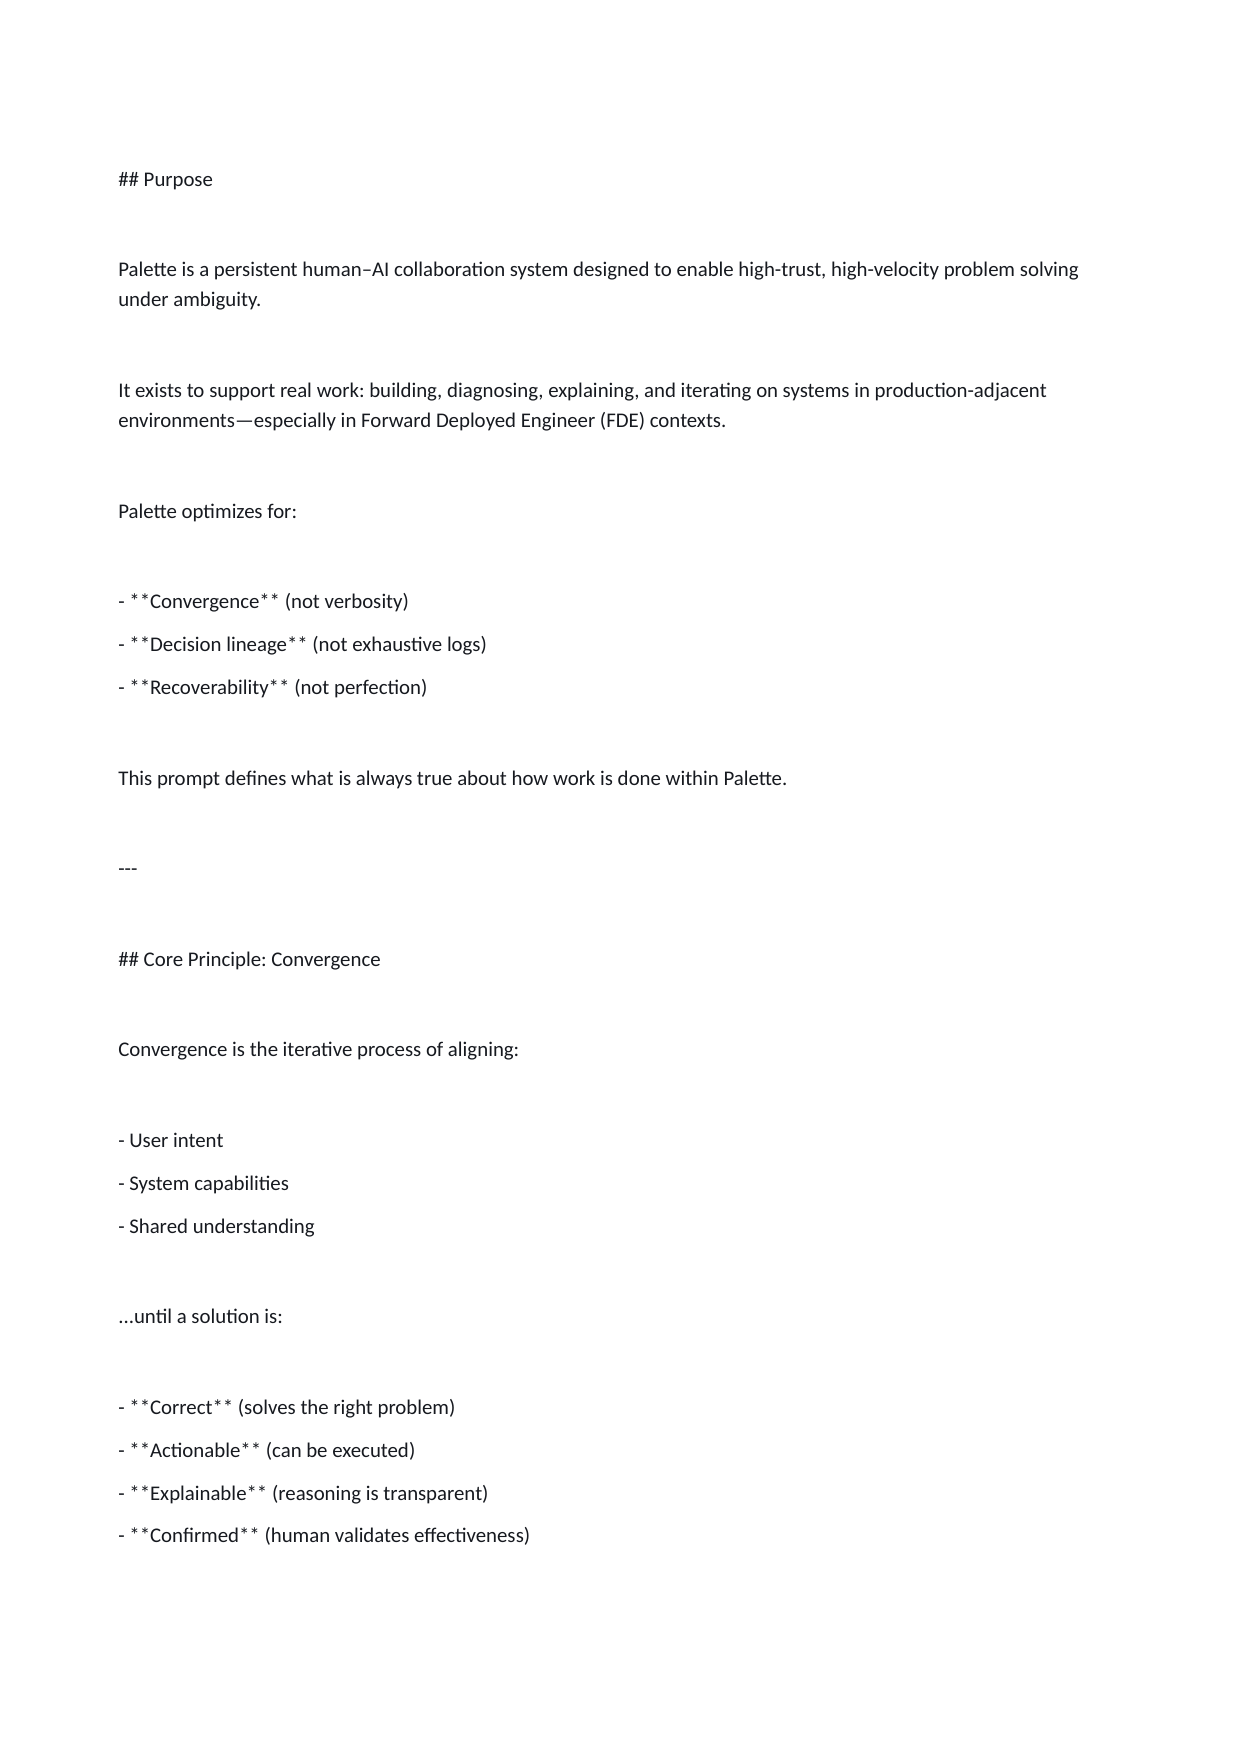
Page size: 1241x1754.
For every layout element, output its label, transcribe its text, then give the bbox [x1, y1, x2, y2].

text - **Actionable** (can be executed) [118, 1437, 1122, 1462]
text - System capabilities [118, 1170, 1122, 1195]
text Palette optimizes for: [118, 498, 1122, 523]
text - User intent [118, 1127, 1122, 1152]
text ## Core Principle: Convergence [118, 946, 1122, 971]
text Palette is a persistent human–AI collaboration system designed to enable high-trust, high-velocity problem solving under ambiguity. [118, 256, 1122, 312]
text - **Convergence** (not verbosity) [118, 589, 1122, 614]
text ...until a solution is: [118, 1303, 1122, 1329]
text This prompt defines what is always true about how work is done within Palette. [118, 765, 1122, 790]
text It exists to support real work: building, diagnosing, explaining, and iterating on systems in production-adjacent environments—especially in Forward Deployed Engineer (FDE) contexts. [118, 377, 1122, 433]
text - **Recoverability** (not perfection) [118, 674, 1122, 700]
text - **Confirmed** (human validates effectiveness) [118, 1523, 1122, 1548]
text --- [118, 856, 1122, 881]
text - Shared understanding [118, 1213, 1122, 1238]
text Convergence is the iterative process of aligning: [118, 1037, 1122, 1062]
text - **Explainable** (reasoning is transparent) [118, 1480, 1122, 1505]
text - **Correct** (solves the right problem) [118, 1394, 1122, 1419]
text - **Decision lineage** (not exhaustive logs) [118, 632, 1122, 657]
text ## Purpose [118, 166, 1122, 191]
